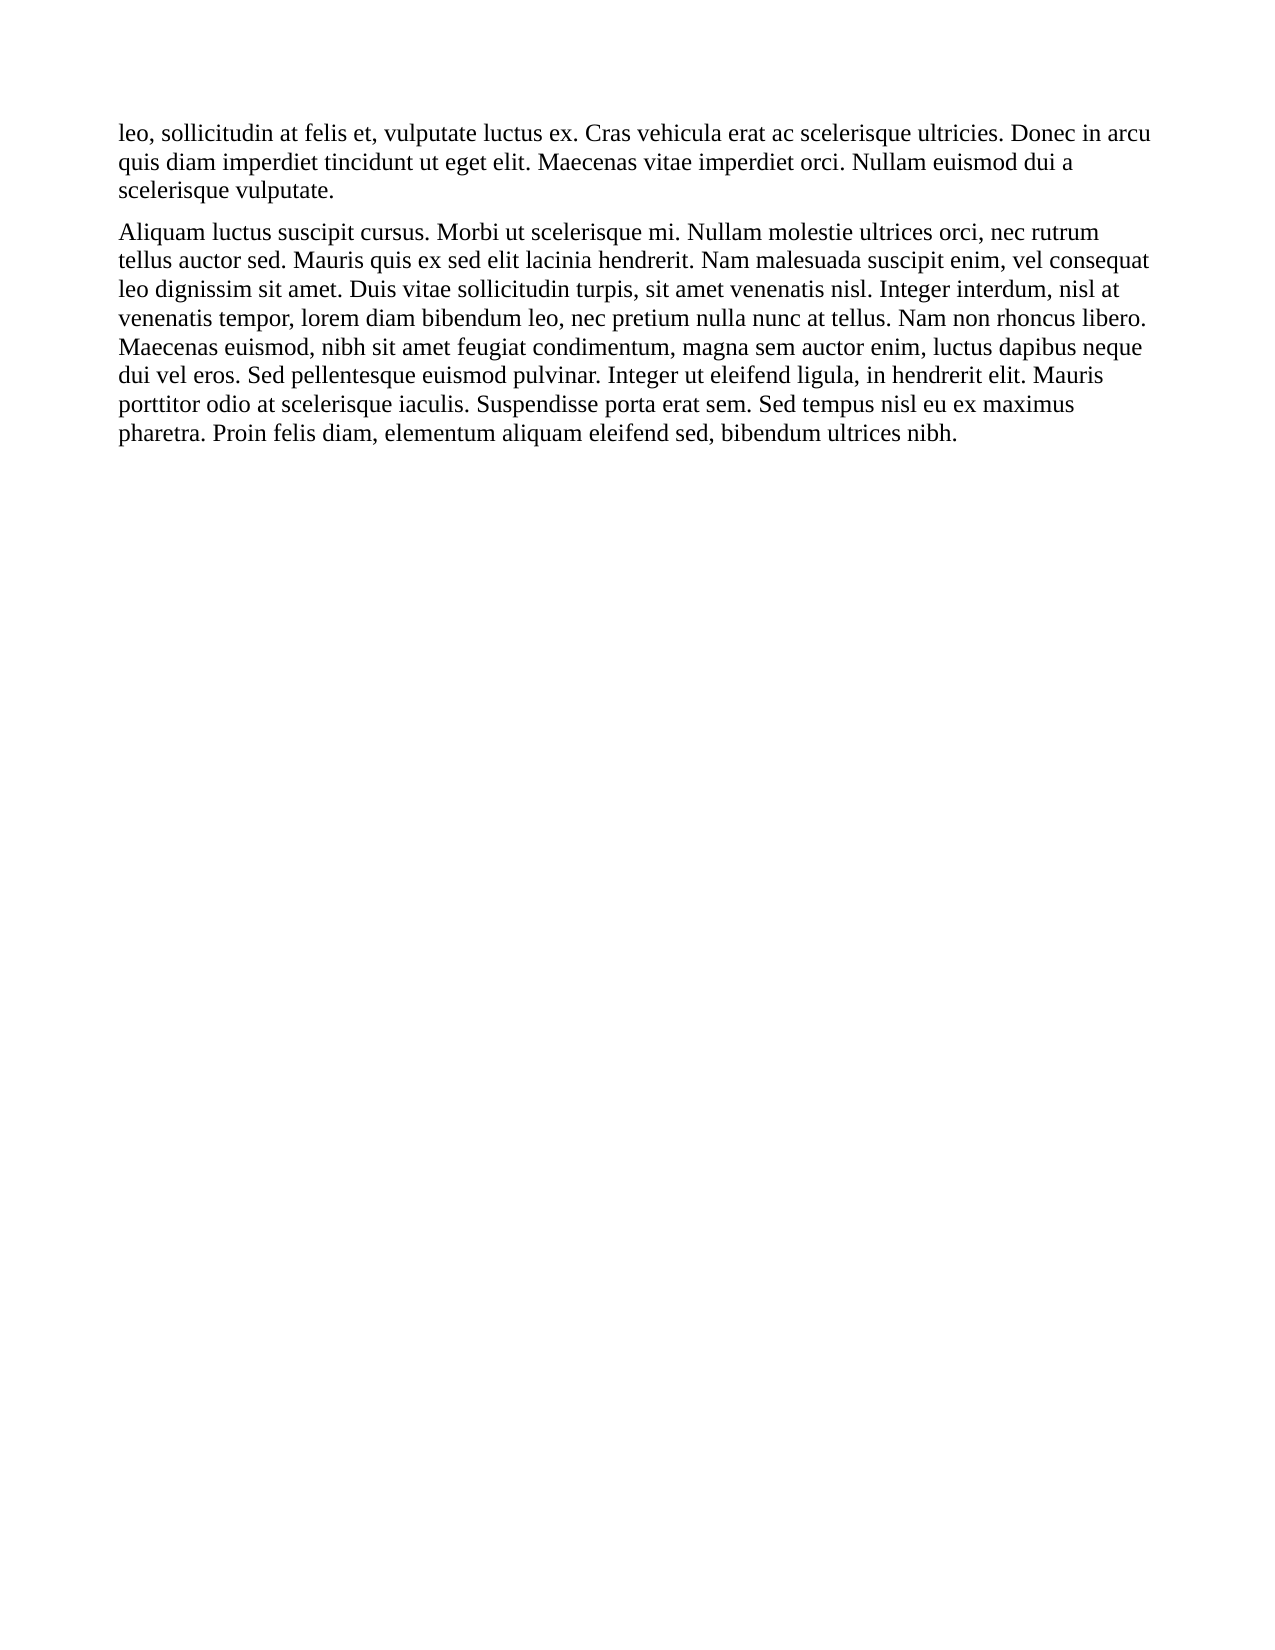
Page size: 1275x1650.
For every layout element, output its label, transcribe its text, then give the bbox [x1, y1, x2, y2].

text leo, sollicitudin at felis et, vulputate luctus ex. Cras vehicula erat ac scelerisque ultricies. Donec in arcu quis diam imperdiet tincidunt ut eget elit. Maecenas vitae imperdiet orci. Nullam euismod dui a scelerisque vulputate. [118, 118, 1157, 204]
text Aliquam luctus suscipit cursus. Morbi ut scelerisque mi. Nullam molestie ultrices orci, nec rutrum tellus auctor sed. Mauris quis ex sed elit lacinia hendrerit. Nam malesuada suscipit enim, vel consequat leo dignissim sit amet. Duis vitae sollicitudin turpis, sit amet venenatis nisl. Integer interdum, nisl at venenatis tempor, lorem diam bibendum leo, nec pretium nulla nunc at tellus. Nam non rhoncus libero. Maecenas euismod, nibh sit amet feugiat condimentum, magna sem auctor enim, luctus dapibus neque dui vel eros. Sed pellentesque euismod pulvinar. Integer ut eleifend ligula, in hendrerit elit. Mauris porttitor odio at scelerisque iaculis. Suspendisse porta erat sem. Sed tempus nisl eu ex maximus pharetra. Proin felis diam, elementum aliquam eleifend sed, bibendum ultrices nibh. [118, 217, 1157, 447]
